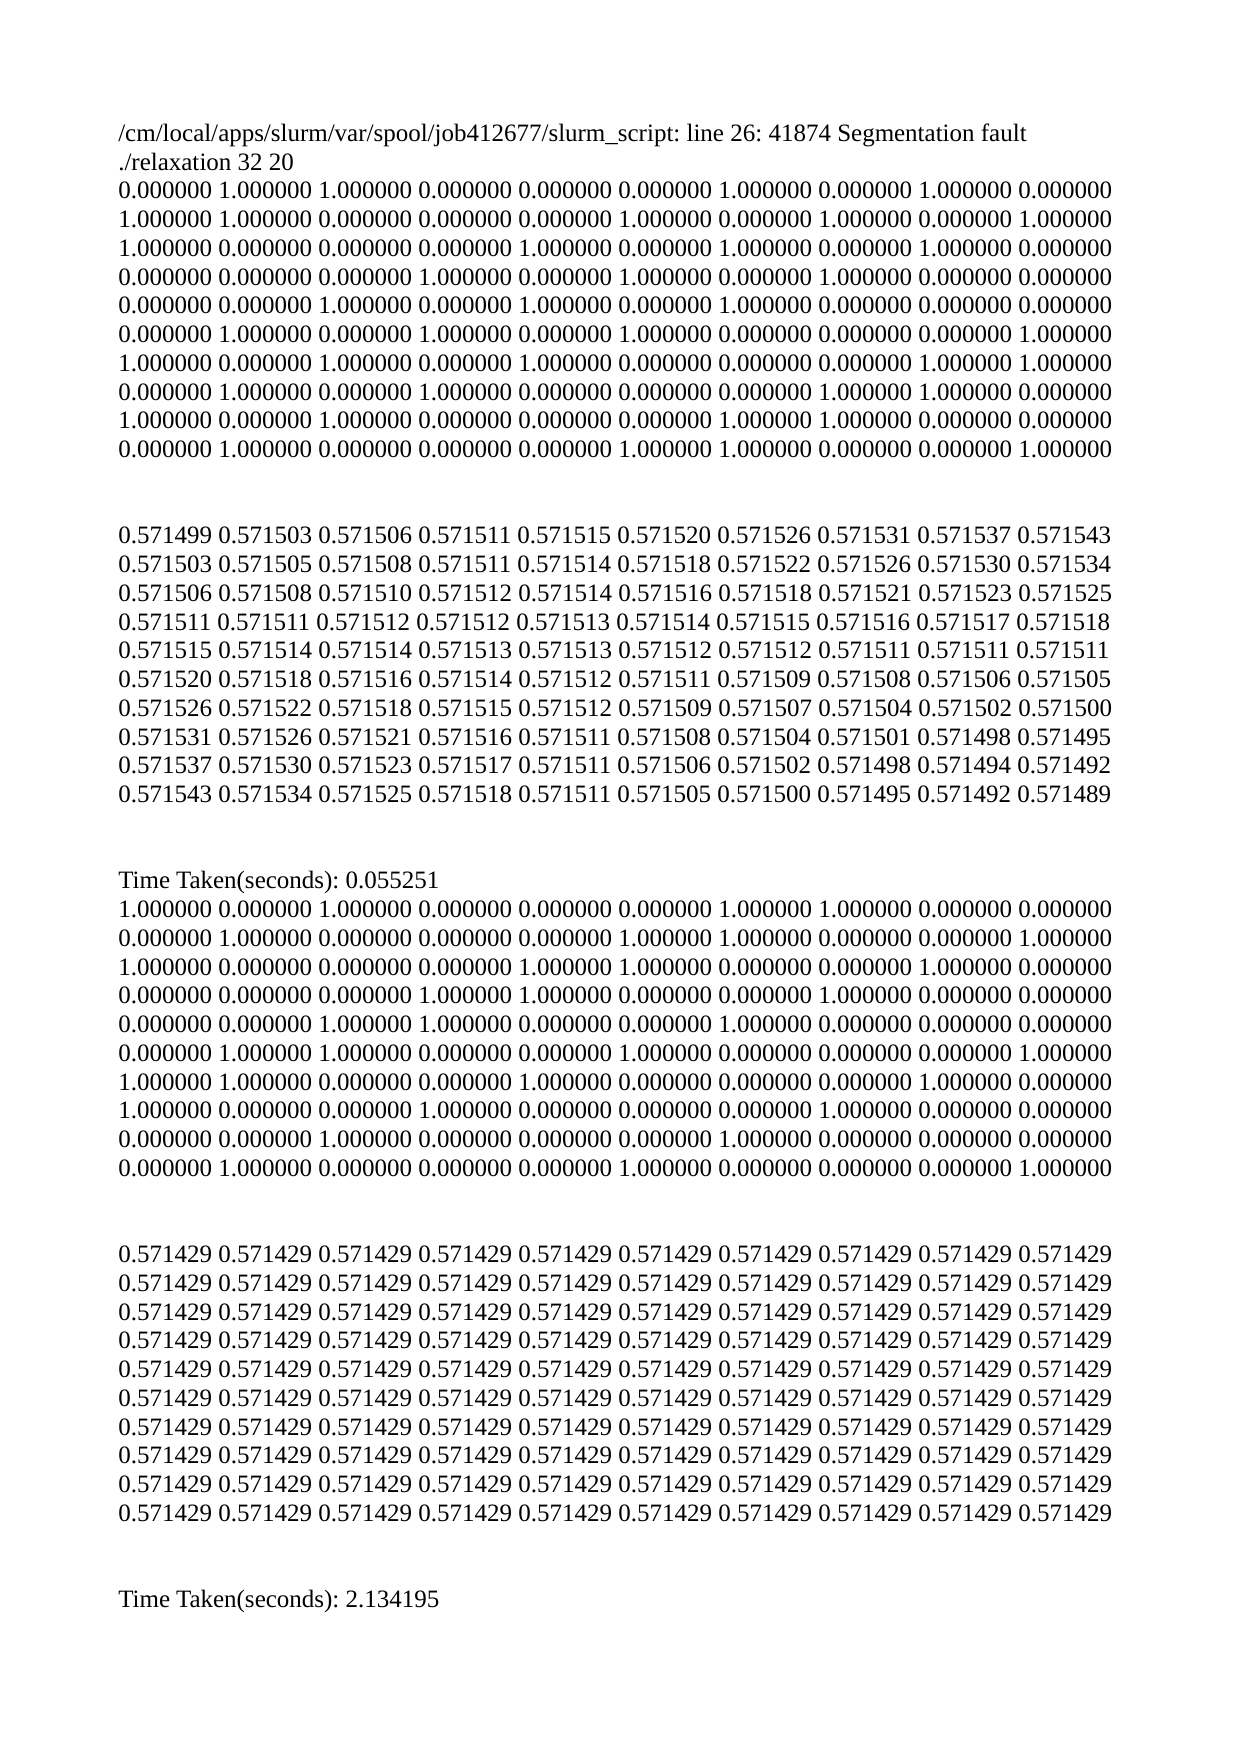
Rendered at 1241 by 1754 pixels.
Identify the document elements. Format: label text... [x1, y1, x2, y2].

text 1.000000 0.000000 1.000000 0.000000 0.000000 0.000000 1.000000 1.000000 0.000000 0.000000 [118, 894, 1122, 923]
text 0.000000 1.000000 0.000000 1.000000 0.000000 0.000000 0.000000 1.000000 1.000000 0.000000 [118, 377, 1122, 406]
text 0.000000 0.000000 0.000000 1.000000 0.000000 1.000000 0.000000 1.000000 0.000000 0.000000 [118, 262, 1122, 291]
text 0.571543 0.571534 0.571525 0.571518 0.571511 0.571505 0.571500 0.571495 0.571492 0.571489 [118, 779, 1122, 808]
text 1.000000 1.000000 0.000000 0.000000 0.000000 1.000000 0.000000 1.000000 0.000000 1.000000 [118, 204, 1122, 233]
text 1.000000 1.000000 0.000000 0.000000 1.000000 0.000000 0.000000 0.000000 1.000000 0.000000 [118, 1067, 1122, 1096]
text 0.571429 0.571429 0.571429 0.571429 0.571429 0.571429 0.571429 0.571429 0.571429 0.571429 [118, 1469, 1122, 1498]
text 0.571503 0.571505 0.571508 0.571511 0.571514 0.571518 0.571522 0.571526 0.571530 0.571534 [118, 549, 1122, 578]
text 0.571511 0.571511 0.571512 0.571512 0.571513 0.571514 0.571515 0.571516 0.571517 0.571518 [118, 607, 1122, 636]
text 1.000000 0.000000 0.000000 1.000000 0.000000 0.000000 0.000000 1.000000 0.000000 0.000000 [118, 1096, 1122, 1124]
text 0.000000 0.000000 1.000000 0.000000 1.000000 0.000000 1.000000 0.000000 0.000000 0.000000 [118, 291, 1122, 319]
text 0.000000 1.000000 0.000000 0.000000 0.000000 1.000000 1.000000 0.000000 0.000000 1.000000 [118, 434, 1122, 463]
text 0.571429 0.571429 0.571429 0.571429 0.571429 0.571429 0.571429 0.571429 0.571429 0.571429 [118, 1297, 1122, 1326]
text 1.000000 0.000000 1.000000 0.000000 1.000000 0.000000 0.000000 0.000000 1.000000 1.000000 [118, 348, 1122, 377]
text 0.571429 0.571429 0.571429 0.571429 0.571429 0.571429 0.571429 0.571429 0.571429 0.571429 [118, 1354, 1122, 1383]
text Time Taken(seconds): 0.055251 [118, 866, 1122, 894]
text 0.571429 0.571429 0.571429 0.571429 0.571429 0.571429 0.571429 0.571429 0.571429 0.571429 [118, 1412, 1122, 1441]
text 0.000000 0.000000 0.000000 1.000000 1.000000 0.000000 0.000000 1.000000 0.000000 0.000000 [118, 981, 1122, 1009]
text 0.000000 0.000000 1.000000 1.000000 0.000000 0.000000 1.000000 0.000000 0.000000 0.000000 [118, 1009, 1122, 1038]
text 1.000000 0.000000 0.000000 0.000000 1.000000 0.000000 1.000000 0.000000 1.000000 0.000000 [118, 233, 1122, 262]
text 0.571429 0.571429 0.571429 0.571429 0.571429 0.571429 0.571429 0.571429 0.571429 0.571429 [118, 1268, 1122, 1297]
text 0.000000 1.000000 0.000000 1.000000 0.000000 1.000000 0.000000 0.000000 0.000000 1.000000 [118, 319, 1122, 348]
text 0.000000 0.000000 1.000000 0.000000 0.000000 0.000000 1.000000 0.000000 0.000000 0.000000 [118, 1124, 1122, 1153]
text /cm/local/apps/slurm/var/spool/job412677/slurm_script: line 26: 41874 Segmentation fault ./relaxation 32 20 [118, 118, 1122, 176]
text 0.000000 1.000000 0.000000 0.000000 0.000000 1.000000 0.000000 0.000000 0.000000 1.000000 [118, 1153, 1122, 1182]
text 0.571531 0.571526 0.571521 0.571516 0.571511 0.571508 0.571504 0.571501 0.571498 0.571495 [118, 722, 1122, 751]
text 0.571537 0.571530 0.571523 0.571517 0.571511 0.571506 0.571502 0.571498 0.571494 0.571492 [118, 751, 1122, 779]
text 0.571429 0.571429 0.571429 0.571429 0.571429 0.571429 0.571429 0.571429 0.571429 0.571429 [118, 1498, 1122, 1527]
text 0.571429 0.571429 0.571429 0.571429 0.571429 0.571429 0.571429 0.571429 0.571429 0.571429 [118, 1326, 1122, 1354]
text 0.571499 0.571503 0.571506 0.571511 0.571515 0.571520 0.571526 0.571531 0.571537 0.571543 [118, 521, 1122, 549]
text 0.571429 0.571429 0.571429 0.571429 0.571429 0.571429 0.571429 0.571429 0.571429 0.571429 [118, 1239, 1122, 1268]
text 0.571429 0.571429 0.571429 0.571429 0.571429 0.571429 0.571429 0.571429 0.571429 0.571429 [118, 1441, 1122, 1469]
text 1.000000 0.000000 1.000000 0.000000 0.000000 0.000000 1.000000 1.000000 0.000000 0.000000 [118, 406, 1122, 434]
text 0.571526 0.571522 0.571518 0.571515 0.571512 0.571509 0.571507 0.571504 0.571502 0.571500 [118, 693, 1122, 722]
text 0.571506 0.571508 0.571510 0.571512 0.571514 0.571516 0.571518 0.571521 0.571523 0.571525 [118, 578, 1122, 607]
text 0.000000 1.000000 1.000000 0.000000 0.000000 0.000000 1.000000 0.000000 1.000000 0.000000 [118, 176, 1122, 204]
text 1.000000 0.000000 0.000000 0.000000 1.000000 1.000000 0.000000 0.000000 1.000000 0.000000 [118, 952, 1122, 981]
text 0.571515 0.571514 0.571514 0.571513 0.571513 0.571512 0.571512 0.571511 0.571511 0.571511 [118, 636, 1122, 664]
text 0.000000 1.000000 1.000000 0.000000 0.000000 1.000000 0.000000 0.000000 0.000000 1.000000 [118, 1038, 1122, 1067]
text 0.571429 0.571429 0.571429 0.571429 0.571429 0.571429 0.571429 0.571429 0.571429 0.571429 [118, 1383, 1122, 1412]
text Time Taken(seconds): 2.134195 [118, 1584, 1122, 1613]
text 0.000000 1.000000 0.000000 0.000000 0.000000 1.000000 1.000000 0.000000 0.000000 1.000000 [118, 923, 1122, 952]
text 0.571520 0.571518 0.571516 0.571514 0.571512 0.571511 0.571509 0.571508 0.571506 0.571505 [118, 664, 1122, 693]
